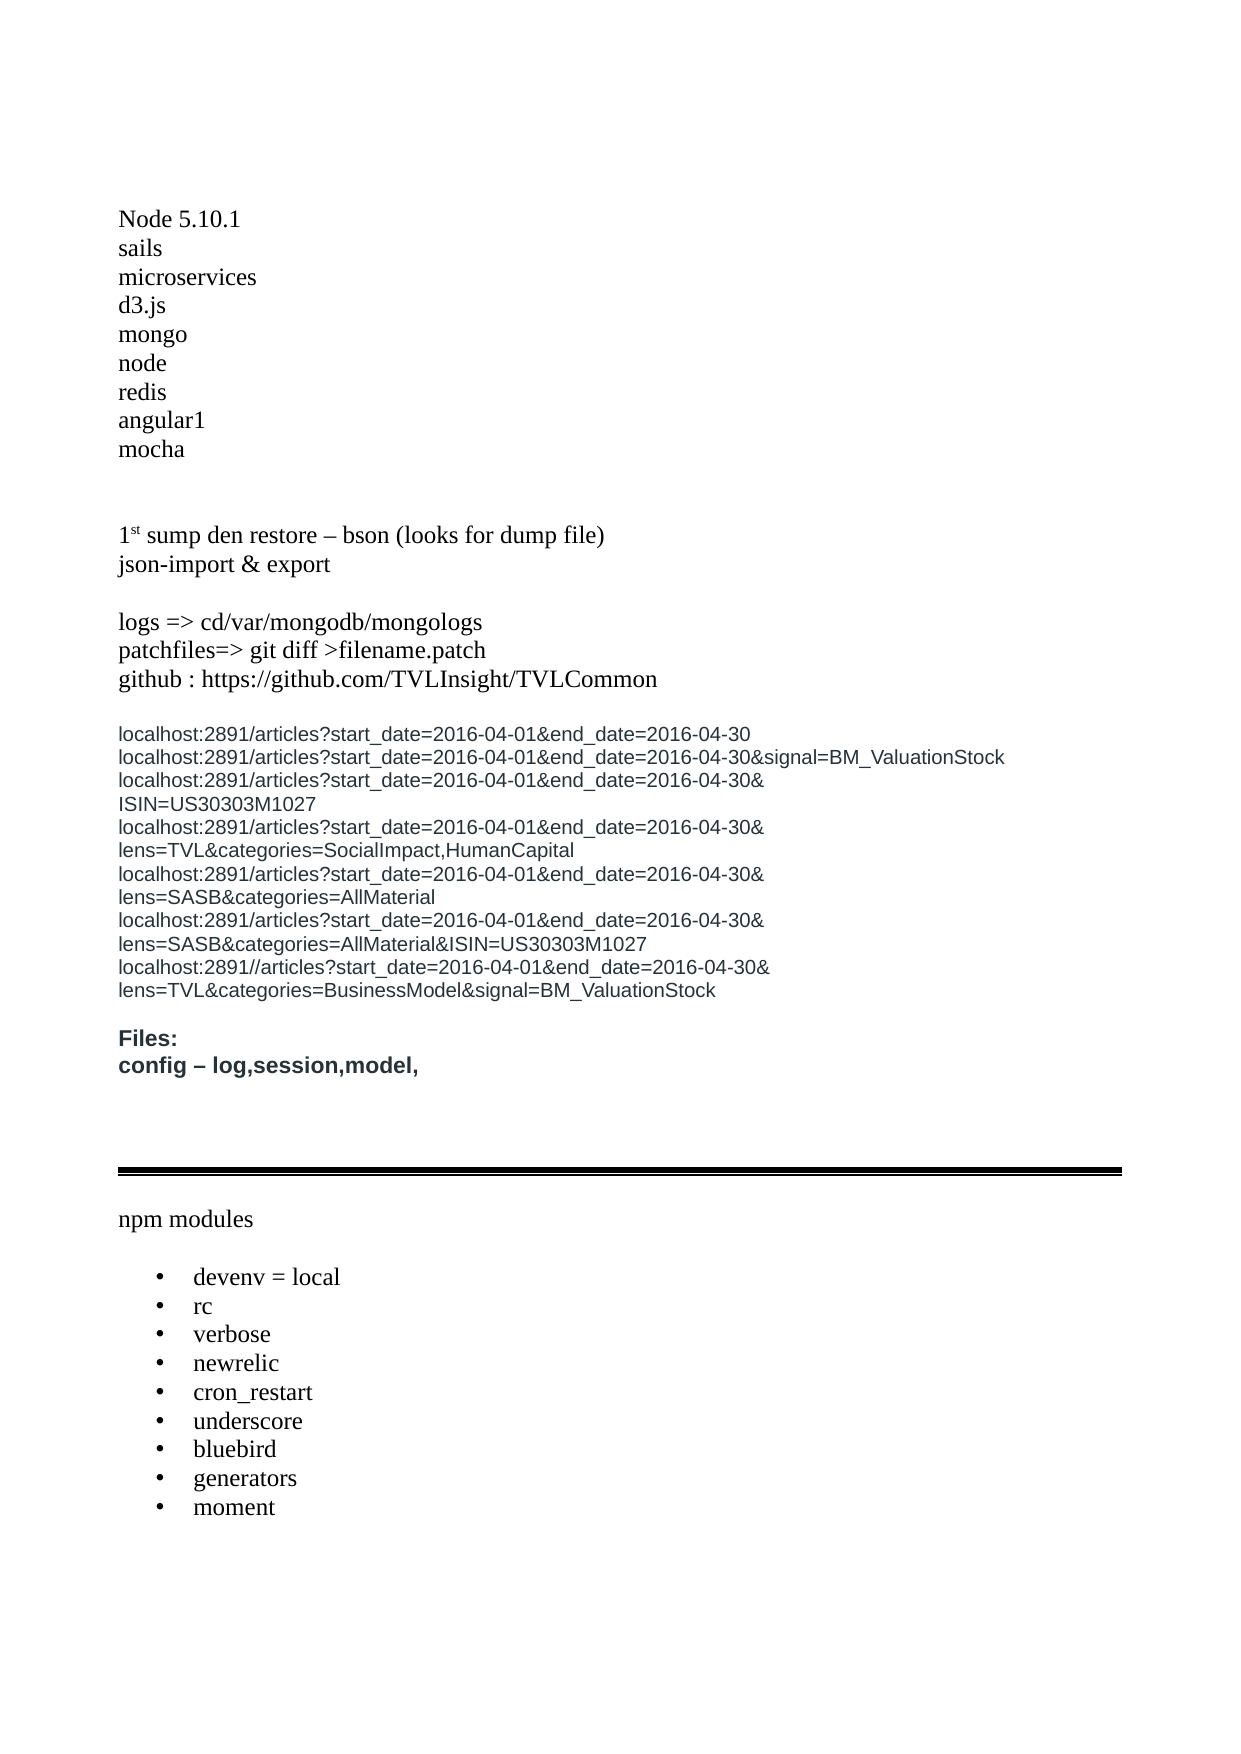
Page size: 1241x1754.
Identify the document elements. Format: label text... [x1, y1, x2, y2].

text localhost:2891/articles?start_date=2016-04-01&end_date=2016-04-30& [118, 815, 1122, 838]
text lens=SASB&categories=AllMaterial&ISIN=US30303M1027 [118, 932, 1122, 955]
text Node 5.10.1 [118, 204, 1122, 233]
list devenv = local [156, 1262, 1122, 1291]
text node [118, 348, 1122, 377]
list bluebird [156, 1434, 1122, 1463]
text config – log,session,model, [118, 1052, 1122, 1078]
text logs => cd/var/mongodb/mongologs [118, 607, 1122, 636]
text lens=TVL&categories=BusinessModel&signal=BM_ValuationStock [118, 978, 1122, 1002]
text microservices [118, 262, 1122, 291]
text Files: [118, 1025, 1122, 1052]
text localhost:2891//articles?start_date=2016-04-01&end_date=2016-04-30& [118, 955, 1122, 978]
text mocha [118, 434, 1122, 463]
list newrelic [156, 1348, 1122, 1377]
text localhost:2891/articles?start_date=2016-04-01&end_date=2016-04-30 [118, 722, 1122, 745]
list underscore [156, 1406, 1122, 1434]
text ISIN=US30303M1027 [118, 792, 1122, 815]
text localhost:2891/articles?start_date=2016-04-01&end_date=2016-04-30&signal=BM_ValuationStock [118, 745, 1122, 768]
text sails [118, 233, 1122, 262]
text github : https://github.com/TVLInsight/TVLCommon [118, 664, 1122, 693]
text redis [118, 377, 1122, 406]
text 1st sump den restore – bson (looks for dump file) [118, 521, 1122, 549]
text lens=SASB&categories=AllMaterial [118, 885, 1122, 908]
text lens=TVL&categories=SocialImpact,HumanCapital [118, 838, 1122, 862]
list cron_restart [156, 1377, 1122, 1406]
text angular1 [118, 406, 1122, 434]
text json-import & export [118, 549, 1122, 578]
text localhost:2891/articles?start_date=2016-04-01&end_date=2016-04-30& [118, 768, 1122, 792]
list generators [156, 1463, 1122, 1492]
list verbose [156, 1319, 1122, 1348]
text d3.js [118, 291, 1122, 319]
text mongo [118, 319, 1122, 348]
text patchfiles=> git diff >filename.patch [118, 636, 1122, 664]
list moment [156, 1492, 1122, 1521]
list rc [156, 1291, 1122, 1319]
text localhost:2891/articles?start_date=2016-04-01&end_date=2016-04-30& [118, 862, 1122, 885]
text localhost:2891/articles?start_date=2016-04-01&end_date=2016-04-30& [118, 908, 1122, 932]
text npm modules [118, 1204, 1122, 1233]
